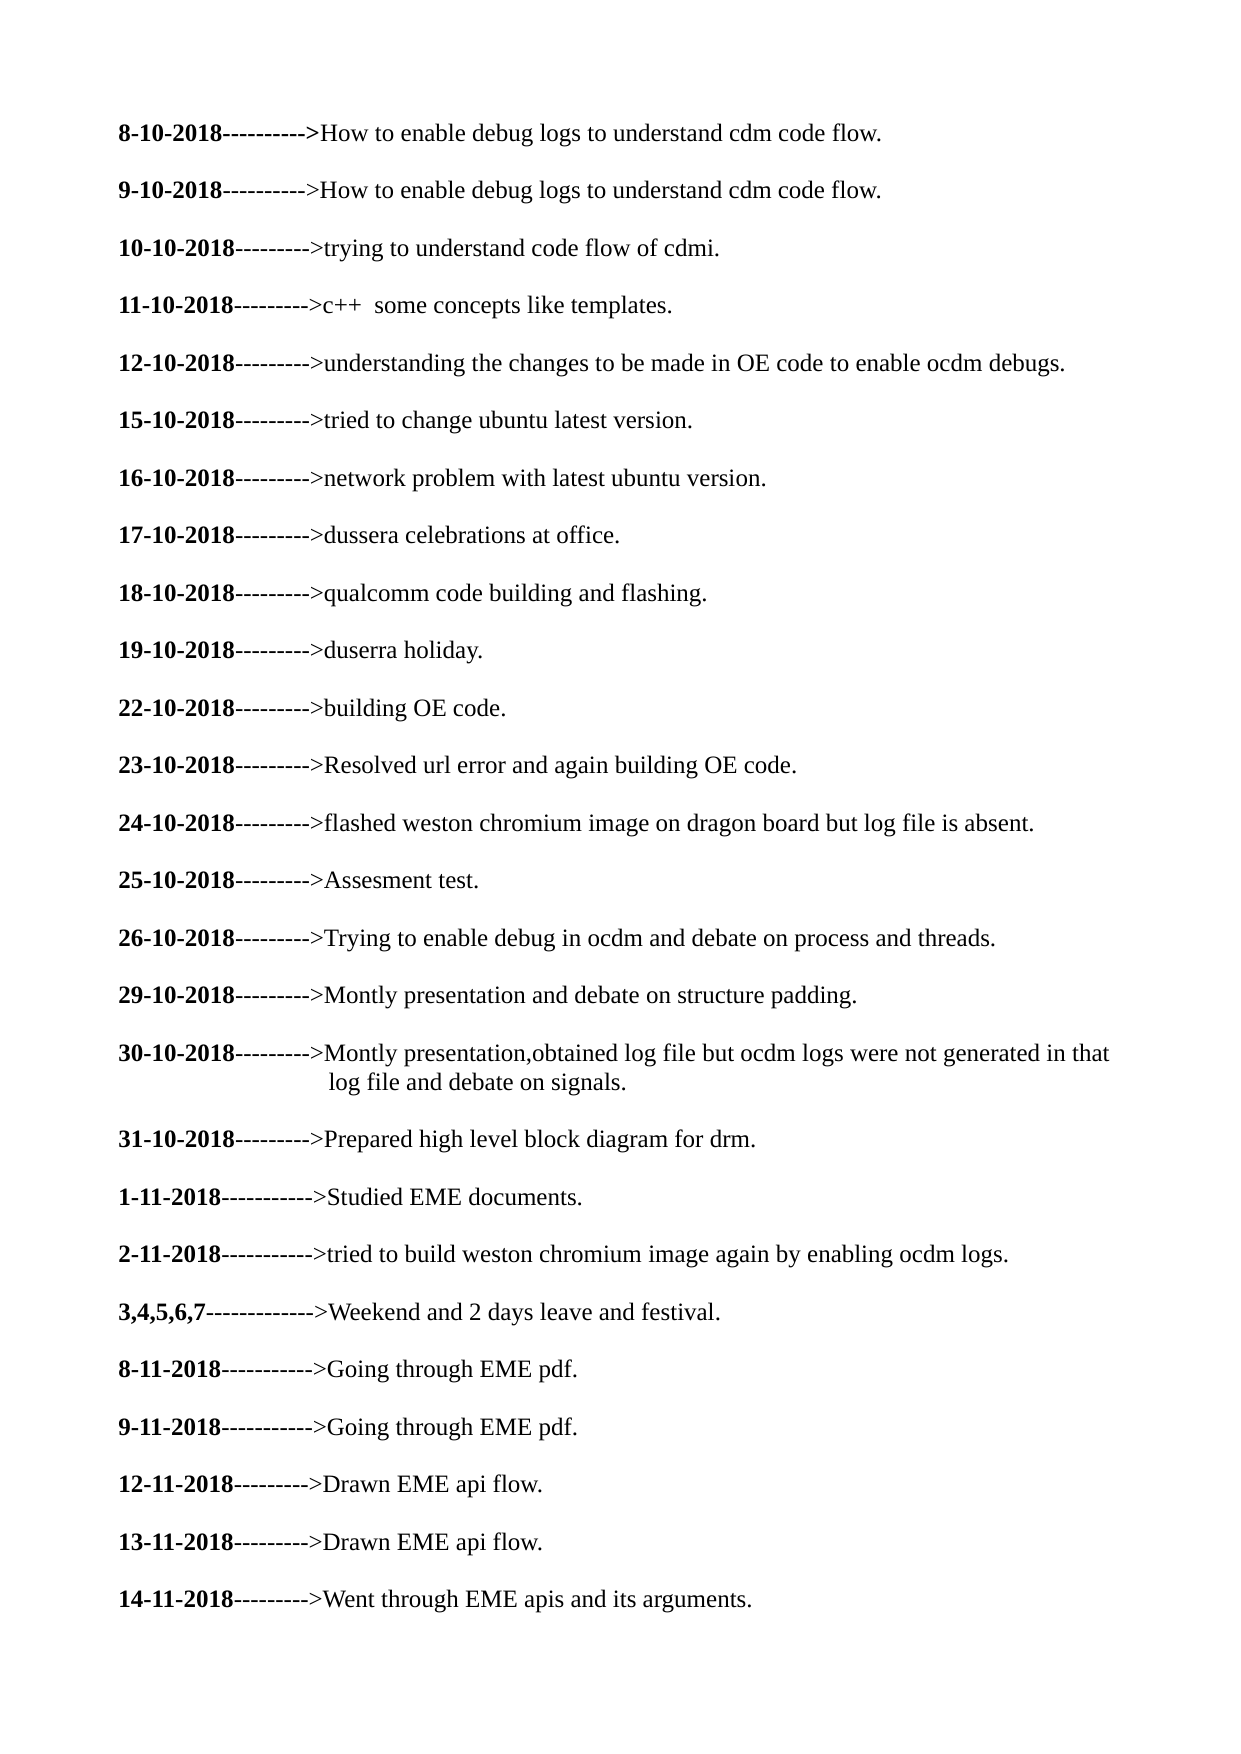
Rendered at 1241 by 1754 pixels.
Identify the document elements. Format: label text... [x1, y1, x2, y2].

text 26-10-2018--------->Trying to enable debug in ocdm and debate on process and threads. [118, 923, 1122, 952]
text 11-10-2018--------->c++ some concepts like templates. [118, 291, 1122, 319]
text 14-11-2018--------->Went through EME apis and its arguments. [118, 1584, 1122, 1613]
text 17-10-2018--------->dussera celebrations at office. [118, 521, 1122, 549]
text 24-10-2018--------->flashed weston chromium image on dragon board but log file is absent. [118, 808, 1122, 837]
text 8-10-2018---------->How to enable debug logs to understand cdm code flow. [118, 118, 1122, 147]
text 9-11-2018----------->Going through EME pdf. [118, 1412, 1122, 1441]
text 30-10-2018--------->Montly presentation,obtained log file but ocdm logs were not generated in that log file and debate on signals. [118, 1038, 1122, 1096]
text 9-10-2018---------->How to enable debug logs to understand cdm code flow. [118, 176, 1122, 204]
text 10-10-2018--------->trying to understand code flow of cdmi. [118, 233, 1122, 262]
text 12-11-2018--------->Drawn EME api flow. [118, 1469, 1122, 1498]
text 25-10-2018--------->Assesment test. [118, 866, 1122, 894]
text 15-10-2018--------->tried to change ubuntu latest version. [118, 406, 1122, 434]
text 29-10-2018--------->Montly presentation and debate on structure padding. [118, 981, 1122, 1009]
text 3,4,5,6,7------------->Weekend and 2 days leave and festival. [118, 1297, 1122, 1326]
text 18-10-2018--------->qualcomm code building and flashing. [118, 578, 1122, 607]
text 19-10-2018--------->duserra holiday. [118, 636, 1122, 664]
text 22-10-2018--------->building OE code. [118, 693, 1122, 722]
text 31-10-2018--------->Prepared high level block diagram for drm. [118, 1124, 1122, 1153]
text 23-10-2018--------->Resolved url error and again building OE code. [118, 751, 1122, 779]
text 2-11-2018----------->tried to build weston chromium image again by enabling ocdm logs. [118, 1239, 1122, 1268]
text 16-10-2018--------->network problem with latest ubuntu version. [118, 463, 1122, 492]
text 1-11-2018----------->Studied EME documents. [118, 1182, 1122, 1211]
text 12-10-2018--------->understanding the changes to be made in OE code to enable ocdm debugs. [118, 348, 1122, 377]
text 13-11-2018--------->Drawn EME api flow. [118, 1527, 1122, 1556]
text 8-11-2018----------->Going through EME pdf. [118, 1354, 1122, 1383]
